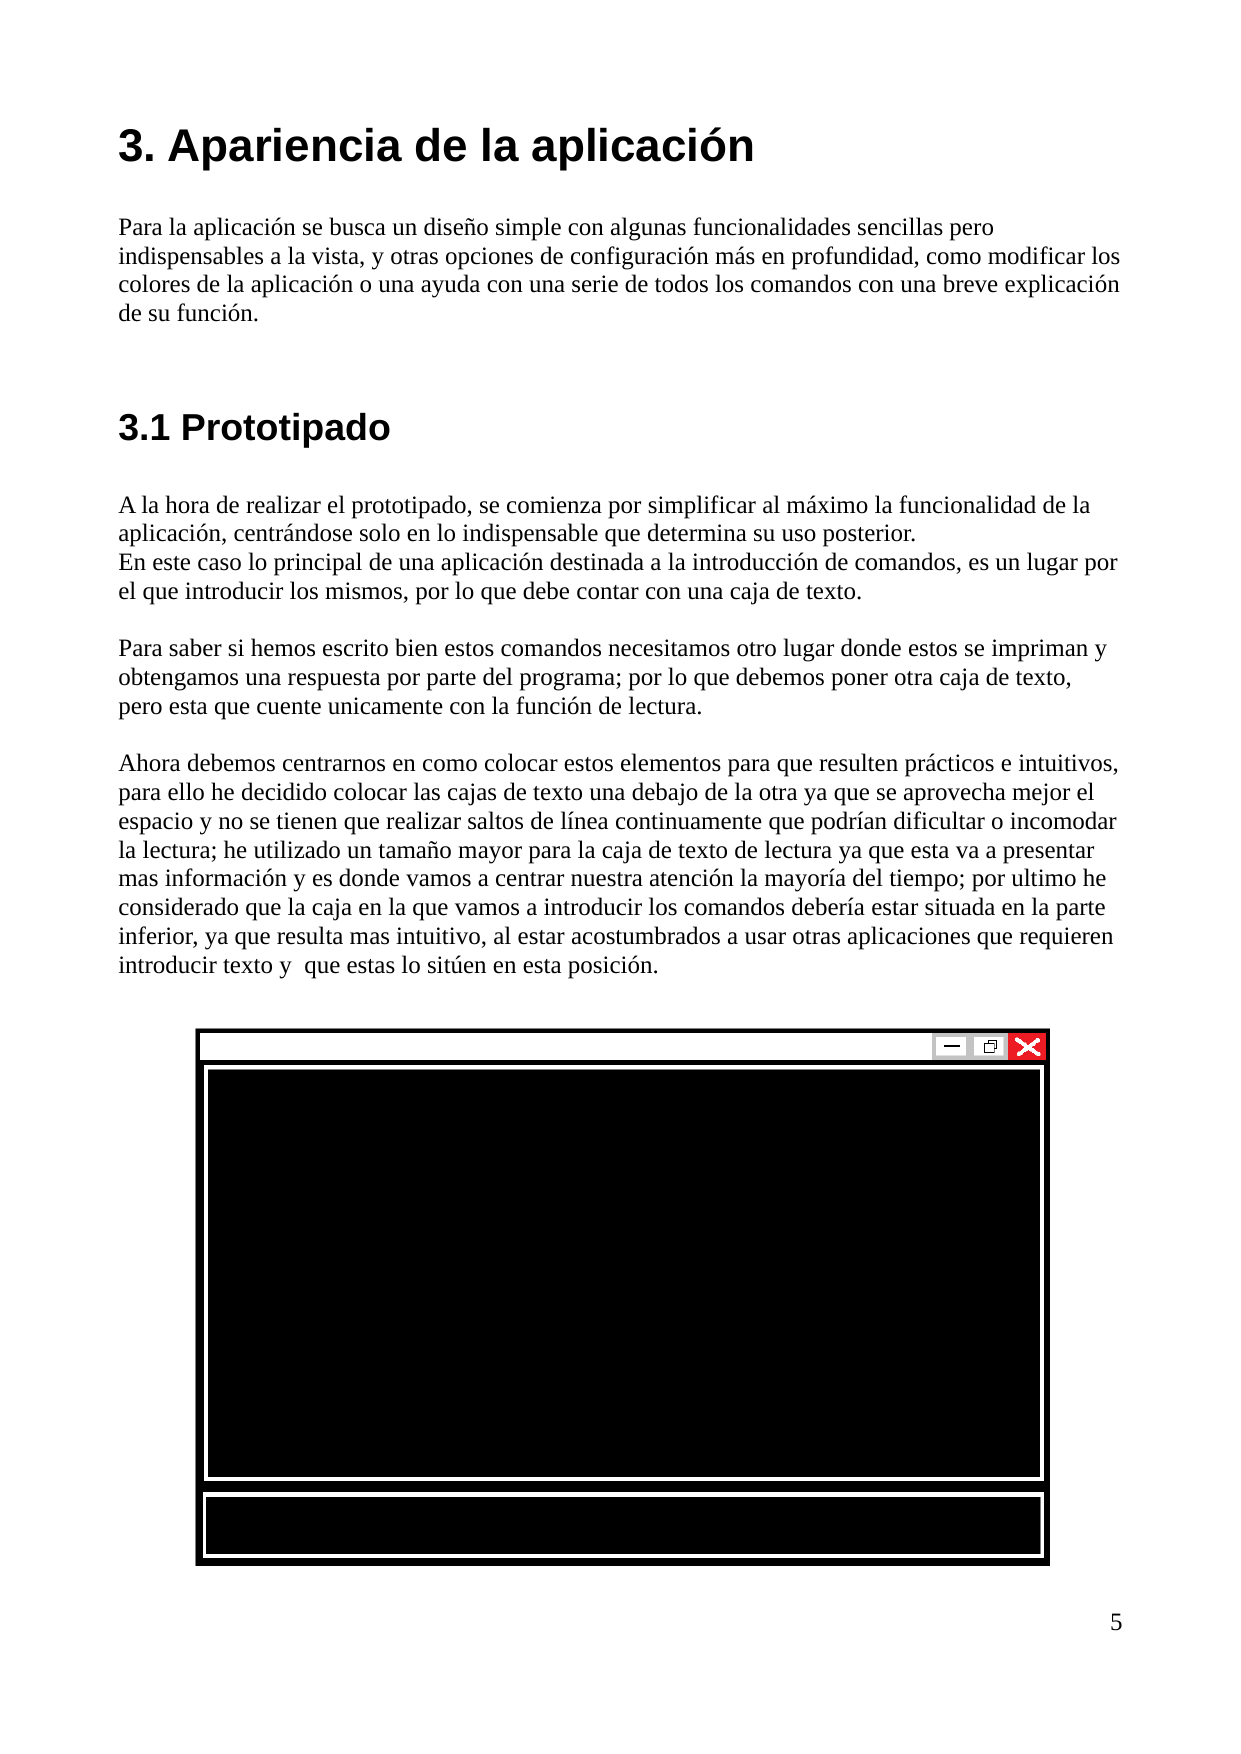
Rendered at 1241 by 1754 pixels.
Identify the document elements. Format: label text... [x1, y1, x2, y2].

text A la hora de realizar el prototipado, se comienza por simplificar al máximo la funcionalidad de la aplicación, centrándose solo en lo indispensable que determina su uso posterior. [118, 490, 1122, 547]
text Para la aplicación se busca un diseño simple con algunas funcionalidades sencillas pero indispensables a la vista, y otras opciones de configuración más en profundidad, como modificar los colores de la aplicación o una ayuda con una serie de todos los comandos con una breve explicación de su función. [118, 212, 1122, 327]
text En este caso lo principal de una aplicación destinada a la introducción de comandos, es un lugar por el que introducir los mismos, por lo que debe contar con una caja de texto. [118, 547, 1122, 605]
text para ello he decidido colocar las cajas de texto una debajo de la otra ya que se aprovecha mejor el espacio y no se tienen que realizar saltos de línea continuamente que podrían dificultar o incomodar la lectura; he utilizado un tamaño mayor para la caja de texto de lectura ya que esta va a presentar mas información y es donde vamos a centrar nuestra atención la mayoría del tiempo; por ultimo he considerado que la caja en la que vamos a introducir los comandos debería estar situada en la parte inferior, ya que resulta mas intuitivo, al estar acostumbrados a usar otras aplicaciones que requieren introducir texto y que estas lo sitúen en esta posición. [118, 777, 1122, 978]
text Ahora debemos centrarnos en como colocar estos elementos para que resulten prácticos e intuitivos, [118, 748, 1122, 777]
subtitle 3.1 Prototipado [118, 405, 1122, 448]
subtitle 3. Apariencia de la aplicación [118, 118, 1122, 171]
picture [192, 1024, 1053, 1570]
text Para saber si hemos escrito bien estos comandos necesitamos otro lugar donde estos se impriman y obtengamos una respuesta por parte del programa; por lo que debemos poner otra caja de texto, pero esta que cuente unicamente con la función de lectura. [118, 633, 1122, 720]
